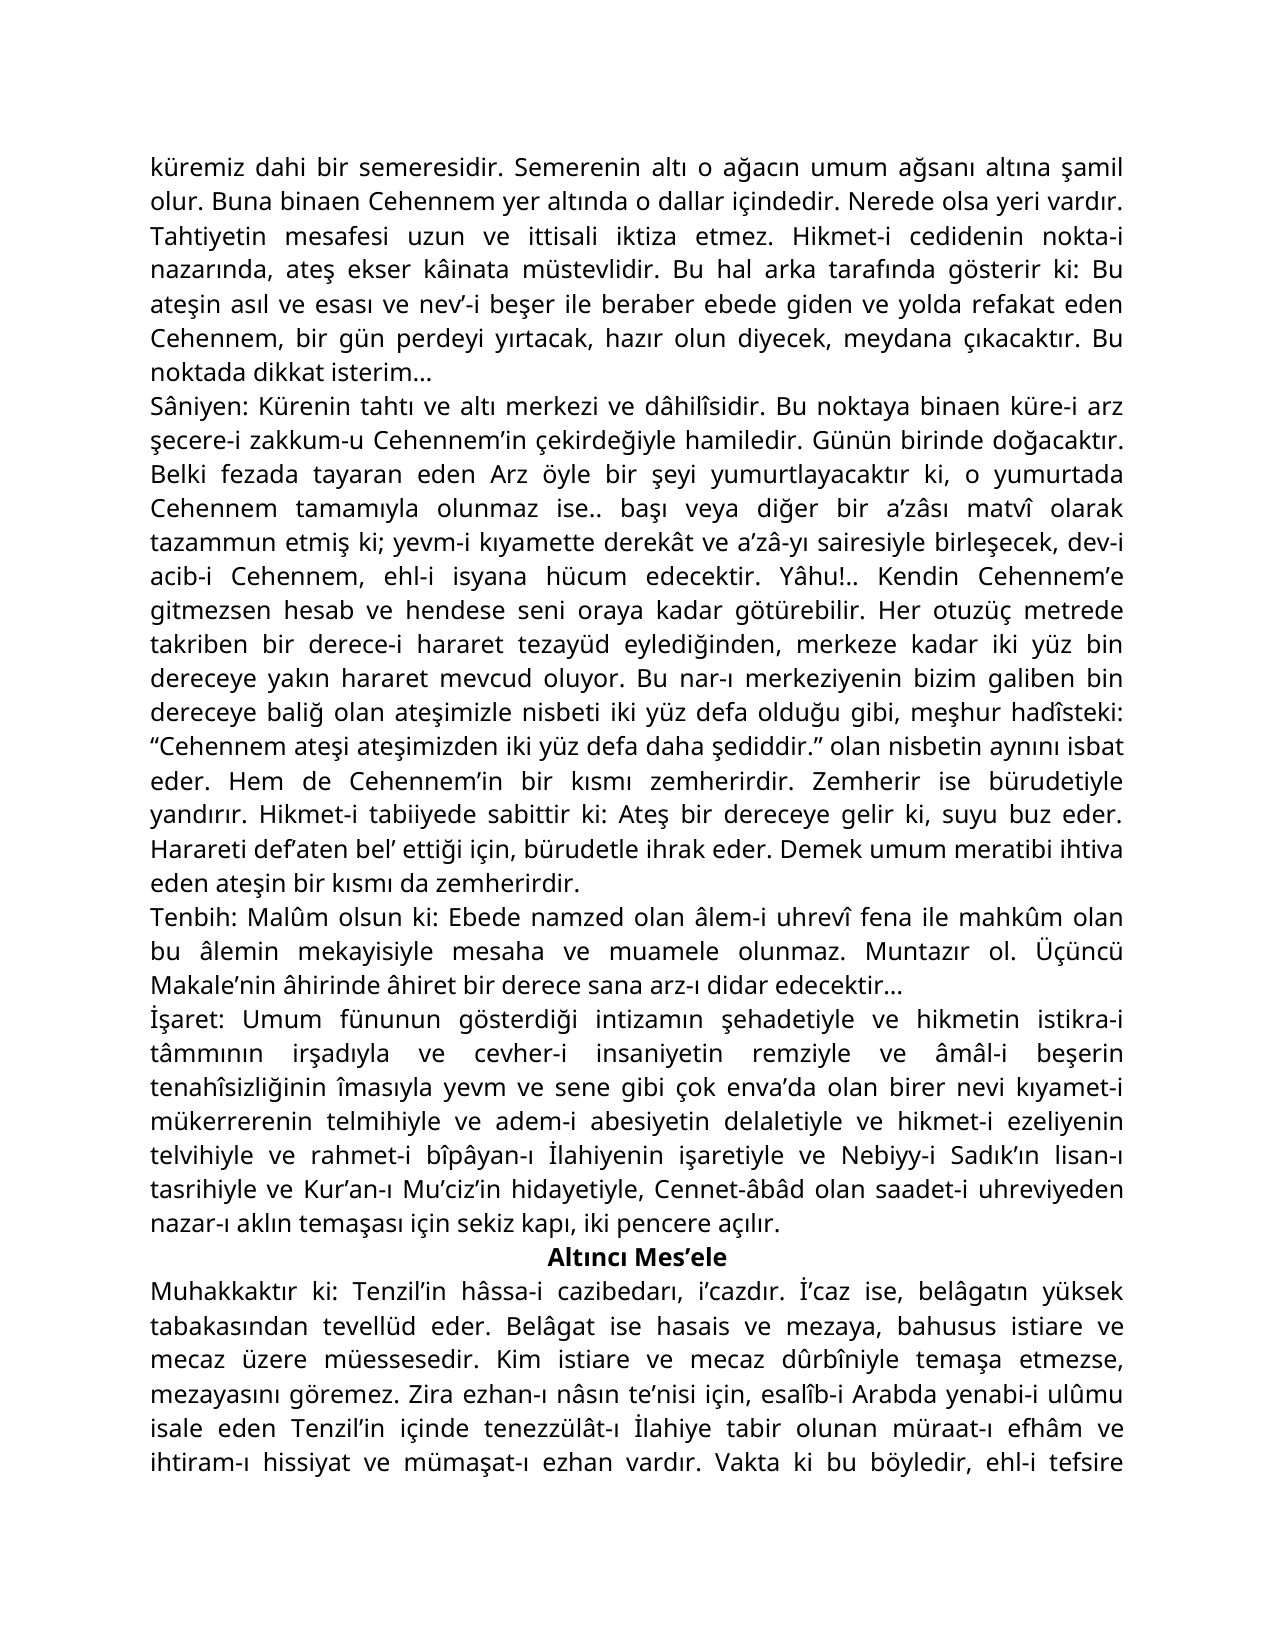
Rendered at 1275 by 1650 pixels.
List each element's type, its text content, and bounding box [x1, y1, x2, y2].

text Muhakkaktır ki: Tenzil’in hâssa-i cazibedarı, i’cazdır. İ’caz ise, belâgatın yüksek tabakasından tevellüd eder. Belâgat ise hasais ve mezaya, bahusus istiare ve mecaz üzere müessesedir. Kim istiare ve mecaz dûrbîniyle temaşa etmezse, mezayasını göremez. Zira ezhan-ı nâsın te’nisi için, esalîb-i Arabda yenabi-i ulûmu isale eden Tenzil’in içinde tenezzülât-ı İlahiye tabir olunan müraat-ı efhâm ve ihtiram-ı hissiyat ve mümaşat-ı ezhan vardır. Vakta ki bu böyledir, ehl-i tefsire [150, 1274, 1125, 1478]
text küremiz dahi bir semeresidir. Semerenin altı o ağacın umum ağsanı altına şamil olur. Buna binaen Cehennem yer altında o dallar içindedir. Nerede olsa yeri vardır. Tahtiyetin mesafesi uzun ve ittisali iktiza etmez. Hikmet-i cedidenin nokta-i nazarında, ateş ekser kâinata müstevlidir. Bu hal arka tarafında gösterir ki: Bu ateşin asıl ve esası ve nev’-i beşer ile beraber ebede giden ve yolda refakat eden Cehennem, bir gün perdeyi yırtacak, hazır olun diyecek, meydana çıkacaktır. Bu noktada dikkat isterim… [150, 150, 1125, 388]
subtitle Altıncı Mes’ele [150, 1240, 1125, 1274]
text Sâniyen: Kürenin tahtı ve altı merkezi ve dâhilîsidir. Bu noktaya binaen küre-i arz şecere-i zakkum-u Cehennem’in çekirdeğiyle hamiledir. Günün birinde doğacaktır. Belki fezada tayaran eden Arz öyle bir şeyi yumurtlayacaktır ki, o yumurtada Cehennem tamamıyla olunmaz ise.. başı veya diğer bir a’zâsı matvî olarak tazammun etmiş ki; yevm-i kıyamette derekât ve a’zâ-yı sairesiyle birleşecek, dev-i acib-i Cehennem, ehl-i isyana hücum edecektir. Yâhu!.. Kendin Cehennem’e gitmezsen hesab ve hendese seni oraya kadar götürebilir. Her otuzüç metrede takriben bir derece-i hararet tezayüd eylediğinden, merkeze kadar iki yüz bin dereceye yakın hararet mevcud oluyor. Bu nar-ı merkeziyenin bizim galiben bin dereceye baliğ olan ateşimizle nisbeti iki yüz defa olduğu gibi, meşhur hadîsteki: “Cehennem ateşi ateşimizden iki yüz defa daha şediddir.” olan nisbetin aynını isbat eder. Hem de Cehennem’in bir kısmı zemherirdir. Zemherir ise bürudetiyle yandırır. Hikmet-i tabiiyede sabittir ki: Ateş bir dereceye gelir ki, suyu buz eder. Harareti def’aten bel’ ettiği için, bürudetle ihrak eder. Demek umum meratibi ihtiva eden ateşin bir kısmı da zemherirdir. [150, 388, 1125, 899]
text İşaret: Umum fünunun gösterdiği intizamın şehadetiyle ve hikmetin istikra-i tâmmının irşadıyla ve cevher-i insaniyetin remziyle ve âmâl-i beşerin tenahîsizliğinin îmasıyla yevm ve sene gibi çok enva’da olan birer nevi kıyamet-i mükerrerenin telmihiyle ve adem-i abesiyetin delaletiyle ve hikmet-i ezeliyenin telvihiyle ve rahmet-i bîpâyan-ı İlahiyenin işaretiyle ve Nebiyy-i Sadık’ın lisan-ı tasrihiyle ve Kur’an-ı Mu’ciz’in hidayetiyle, Cennet-âbâd olan saadet-i uhreviyeden nazar-ı aklın temaşası için sekiz kapı, iki pencere açılır. [150, 1002, 1125, 1240]
text Tenbih: Malûm olsun ki: Ebede namzed olan âlem-i uhrevî fena ile mahkûm olan bu âlemin mekayisiyle mesaha ve muamele olunmaz. Muntazır ol. Üçüncü Makale’nin âhirinde âhiret bir derece sana arz-ı didar edecektir… [150, 899, 1125, 1002]
